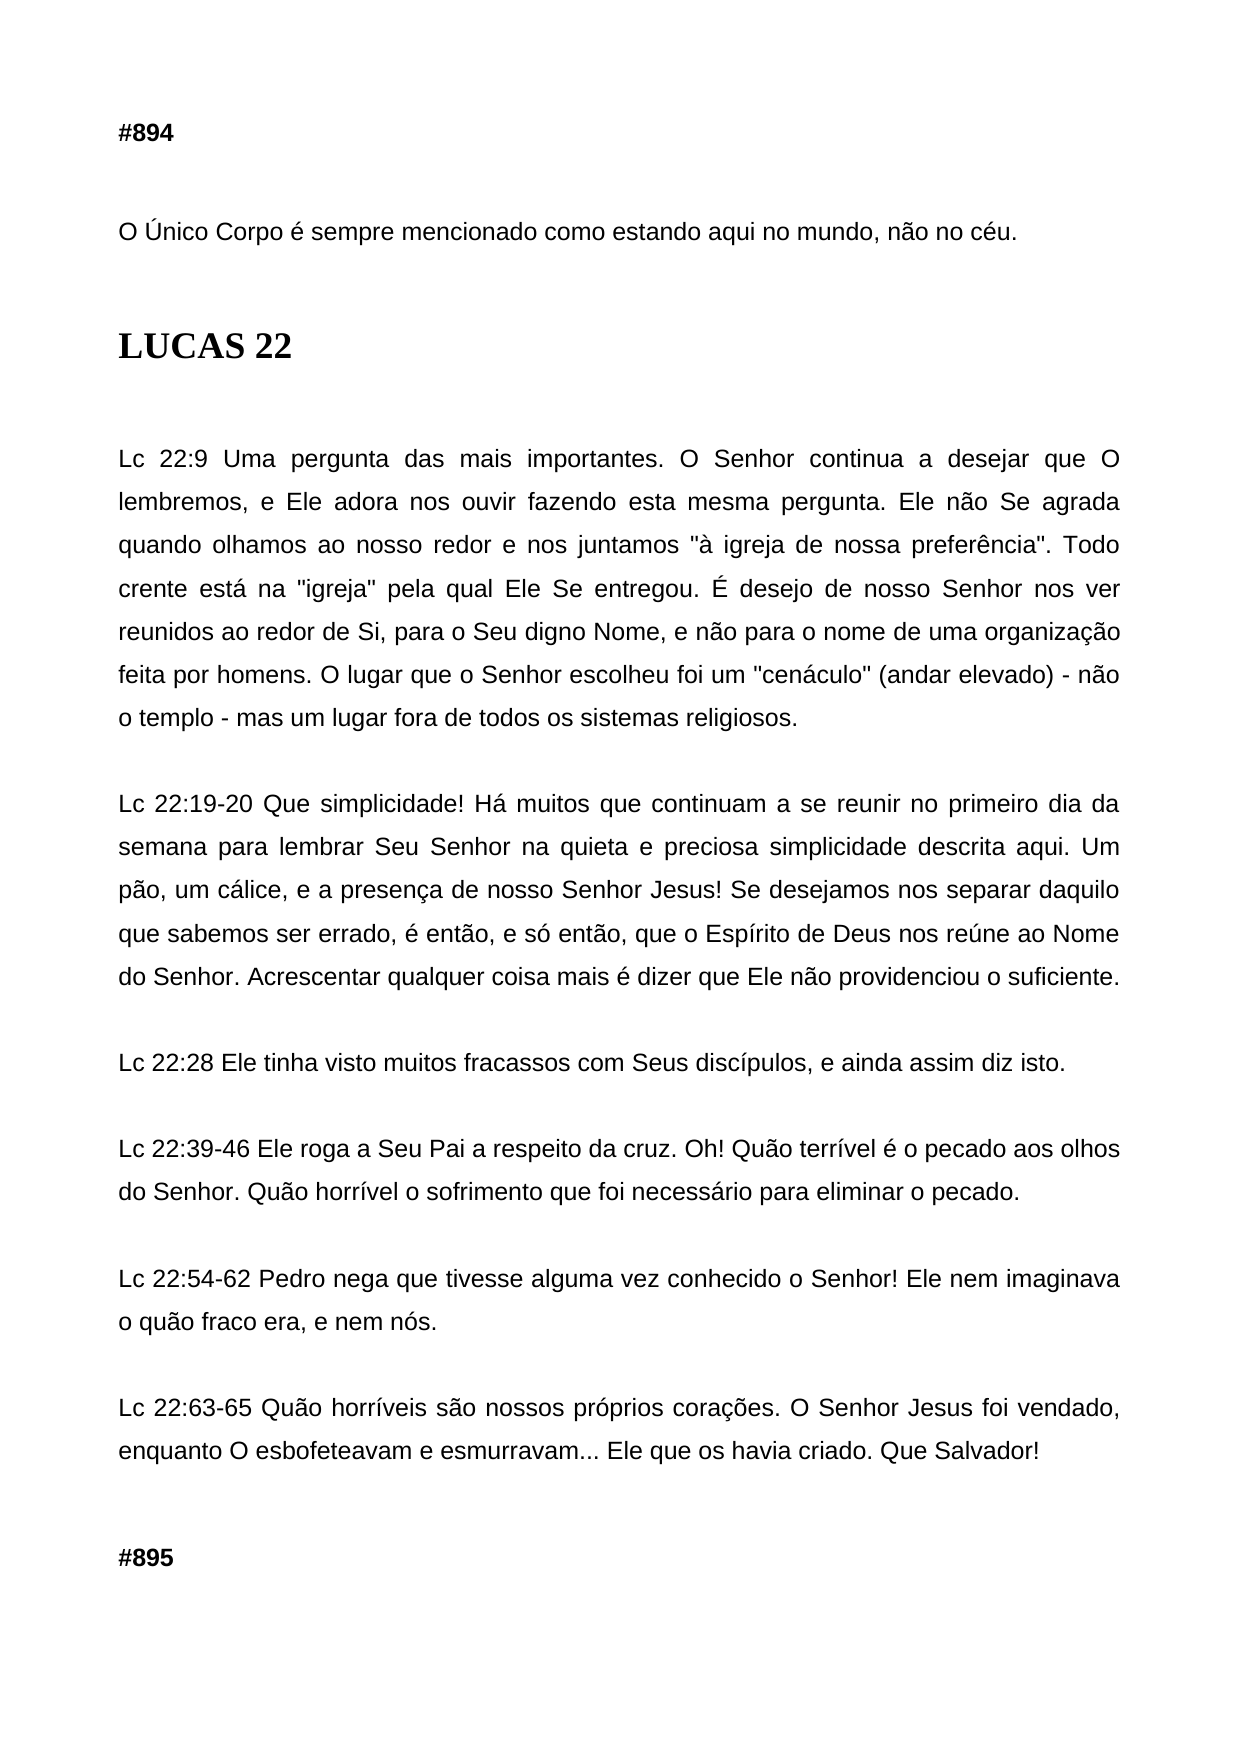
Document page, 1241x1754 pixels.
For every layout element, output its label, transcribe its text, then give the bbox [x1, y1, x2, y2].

text Lc 22:9 Uma pergunta das mais importantes. O Senhor continua a desejar que O lembremos, e Ele adora nos ouvir fazendo esta mesma pergunta. Ele não Se agrada quando olhamos ao nosso redor e nos juntamos "à igreja de nossa preferência". Todo crente está na "igreja" pela qual Ele Se entregou. É desejo de nosso Senhor nos ver reunidos ao redor de Si, para o Seu digno Nome, e não para o nome de uma organização feita por homens. O lugar que o Senhor escolheu foi um "cenáculo" (andar elevado) - não o templo - mas um lugar fora de todos os sistemas religiosos. [118, 444, 1122, 732]
text Lc 22:28 Ele tinha visto muitos fracassos com Seus discípulos, e ainda assim diz isto. [118, 1048, 1122, 1077]
text O Único Corpo é sempre mencionado como estando aqui no mundo, não no céu. [118, 217, 1122, 246]
text Lc 22:39-46 Ele roga a Seu Pai a respeito da cruz. Oh! Quão terrível é o pecado aos olhos do Senhor. Quão horrível o sofrimento que foi necessário para eliminar o pecado. [118, 1134, 1122, 1206]
text Lc 22:63-65 Quão horríveis são nossos próprios corações. O Senhor Jesus foi vendado, enquanto O esbofeteavam e esmurravam... Ele que os havia criado. Que Salvador! [118, 1393, 1122, 1465]
subtitle #895 [118, 1543, 1122, 1572]
text Lc 22:19-20 Que simplicidade! Há muitos que continuam a se reunir no primeiro dia da semana para lembrar Seu Senhor na quieta e preciosa simplicidade descrita aqui. Um pão, um cálice, e a presença de nosso Senhor Jesus! Se desejamos nos separar daquilo que sabemos ser errado, é então, e só então, que o Espírito de Deus nos reúne ao Nome do Senhor. Acrescentar qualquer coisa mais é dizer que Ele não providenciou o suficiente. [118, 789, 1122, 991]
subtitle #894 [118, 118, 1122, 147]
subtitle LUCAS 22 [118, 324, 1122, 367]
text Lc 22:54-62 Pedro nega que tivesse alguma vez conhecido o Senhor! Ele nem imaginava o quão fraco era, e nem nós. [118, 1264, 1122, 1336]
